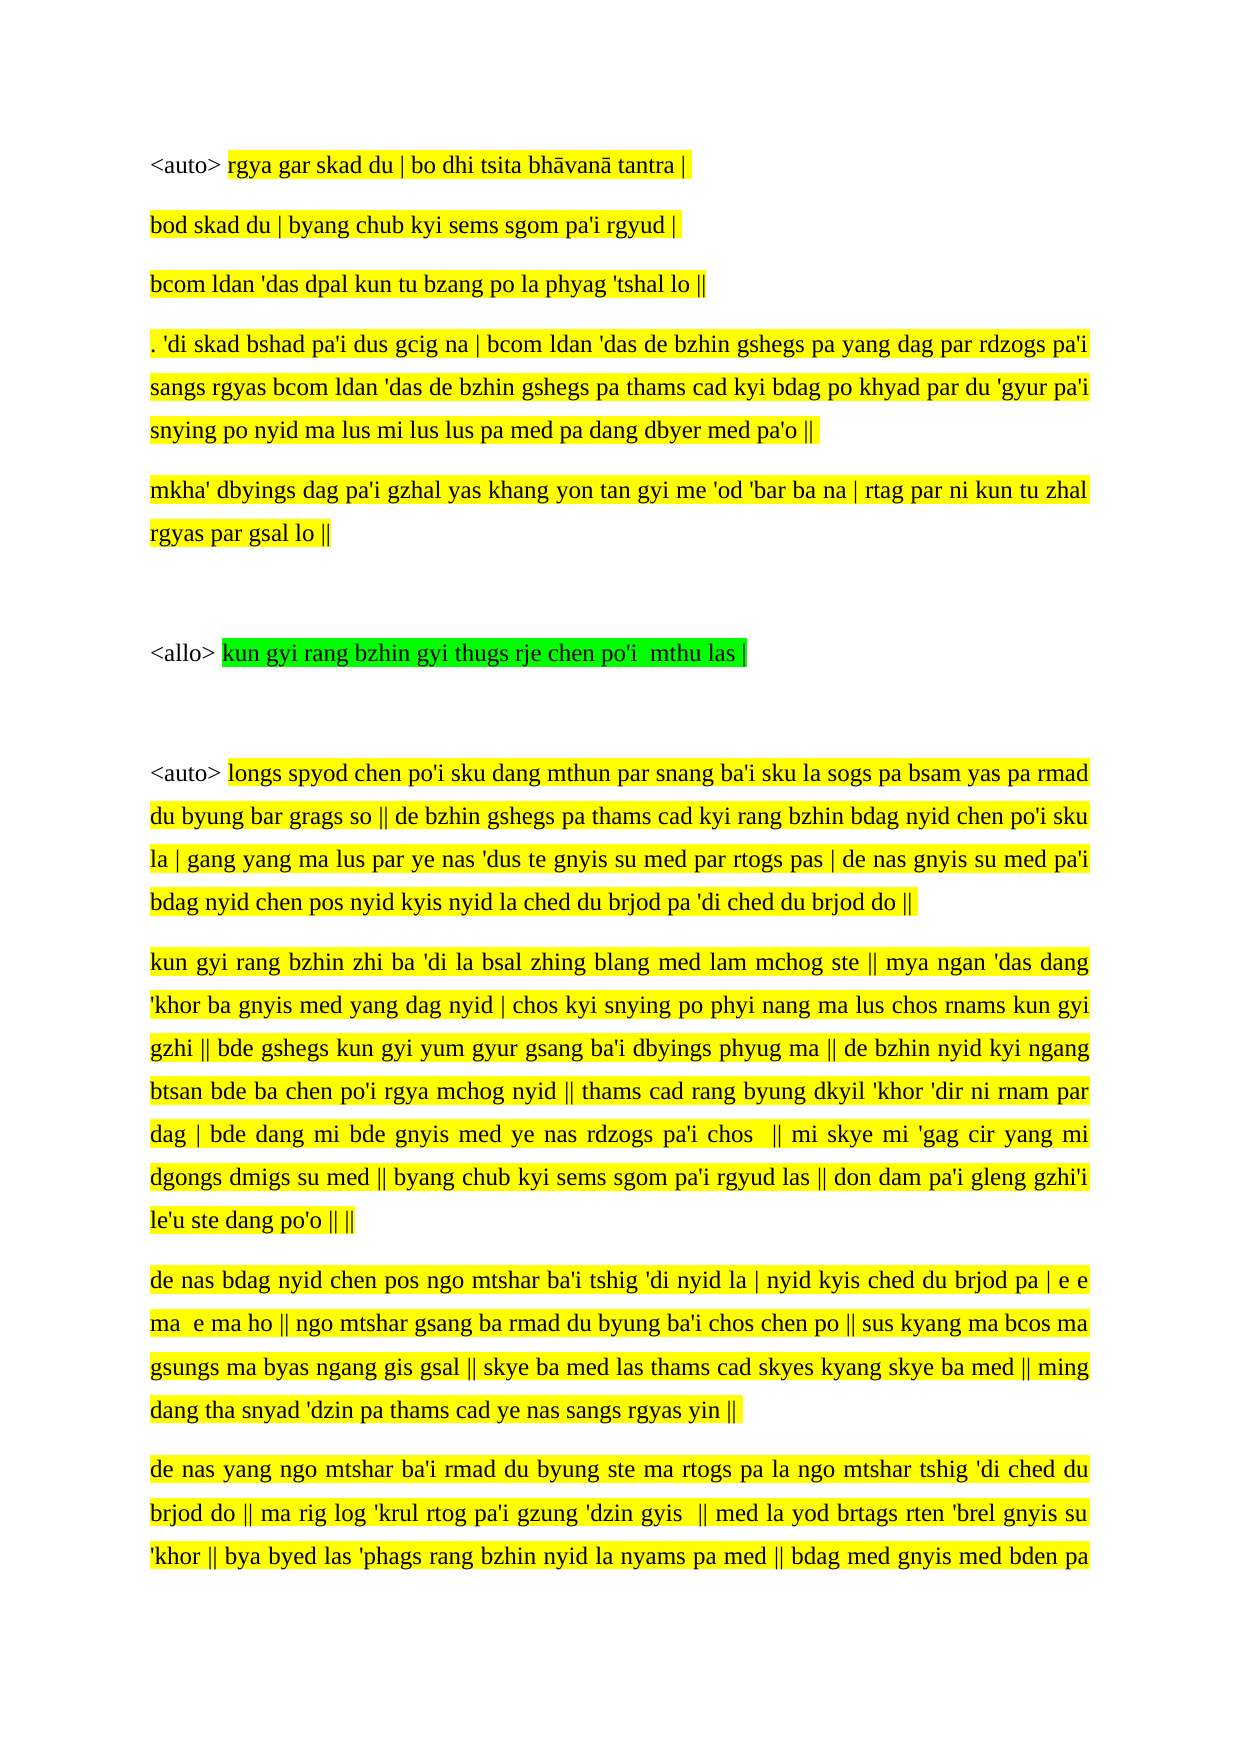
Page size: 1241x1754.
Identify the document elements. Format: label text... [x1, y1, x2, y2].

text bod skad du | byang chub kyi sems sgom pa'i rgyud | [150, 210, 1090, 238]
text kun gyi rang bzhin zhi ba 'di la bsal zhing blang med lam mchog ste || mya ngan 'das dang 'khor ba gnyis med yang dag nyid | chos kyi snying po phyi nang ma lus chos rnams kun gyi gzhi || bde gshegs kun gyi yum gyur gsang ba'i dbyings phyug ma || de bzhin nyid kyi ngang btsan bde ba chen po'i rgya mchog nyid || thams cad rang byung dkyil 'khor 'dir ni rnam par dag | bde dang mi bde gnyis med ye nas rdzogs pa'i chos || mi skye mi 'gag cir yang mi dgongs dmigs su med || byang chub kyi sems sgom pa'i rgyud las || don dam pa'i gleng gzhi'i le'u ste dang po'o || || [150, 947, 1090, 1234]
text . 'di skad bshad pa'i dus gcig na | bcom ldan 'das de bzhin gshegs pa yang dag par rdzogs pa'i sangs rgyas bcom ldan 'das de bzhin gshegs pa thams cad kyi bdag po khyad par du 'gyur pa'i snying po nyid ma lus mi lus lus pa med pa dang dbyer med pa'o || [150, 329, 1090, 444]
text bcom ldan 'das dpal kun tu bzang po la phyag 'tshal lo || [150, 269, 1090, 298]
text mkha' dbyings dag pa'i gzhal yas khang yon tan gyi me 'od 'bar ba na | rtag par ni kun tu zhal rgyas par gsal lo || [150, 475, 1090, 547]
text <auto> rgya gar skad du | bo dhi tsita bhāvanā tantra | [150, 150, 1090, 179]
text <auto> longs spyod chen po'i sku dang mthun par snang ba'i sku la sogs pa bsam yas pa rmad du byung bar grags so || de bzhin gshegs pa thams cad kyi rang bzhin bdag nyid chen po'i sku la | gang yang ma lus par ye nas 'dus te gnyis su med par rtogs pas | de nas gnyis su med pa'i bdag nyid chen pos nyid kyis nyid la ched du brjod pa 'di ched du brjod do || [150, 758, 1090, 916]
text de nas yang ngo mtshar ba'i rmad du byung ste ma rtogs pa la ngo mtshar tshig 'di ched du brjod do || ma rig log 'krul rtog pa'i gzung 'dzin gyis || med la yod brtags rten 'brel gnyis su 'khor || bya byed las 'phags rang bzhin nyid la nyams pa med || bdag med gnyis med bden pa [150, 1454, 1090, 1569]
text de nas bdag nyid chen pos ngo mtshar ba'i tshig 'di nyid la | nyid kyis ched du brjod pa | e e ma e ma ho || ngo mtshar gsang ba rmad du byung ba'i chos chen po || sus kyang ma bcos ma gsungs ma byas ngang gis gsal || skye ba med las thams cad skyes kyang skye ba med || ming dang tha snyad 'dzin pa thams cad ye nas sangs rgyas yin || [150, 1265, 1090, 1423]
text <allo> kun gyi rang bzhin gyi thugs rje chen po'i mthu las | [150, 638, 1090, 667]
